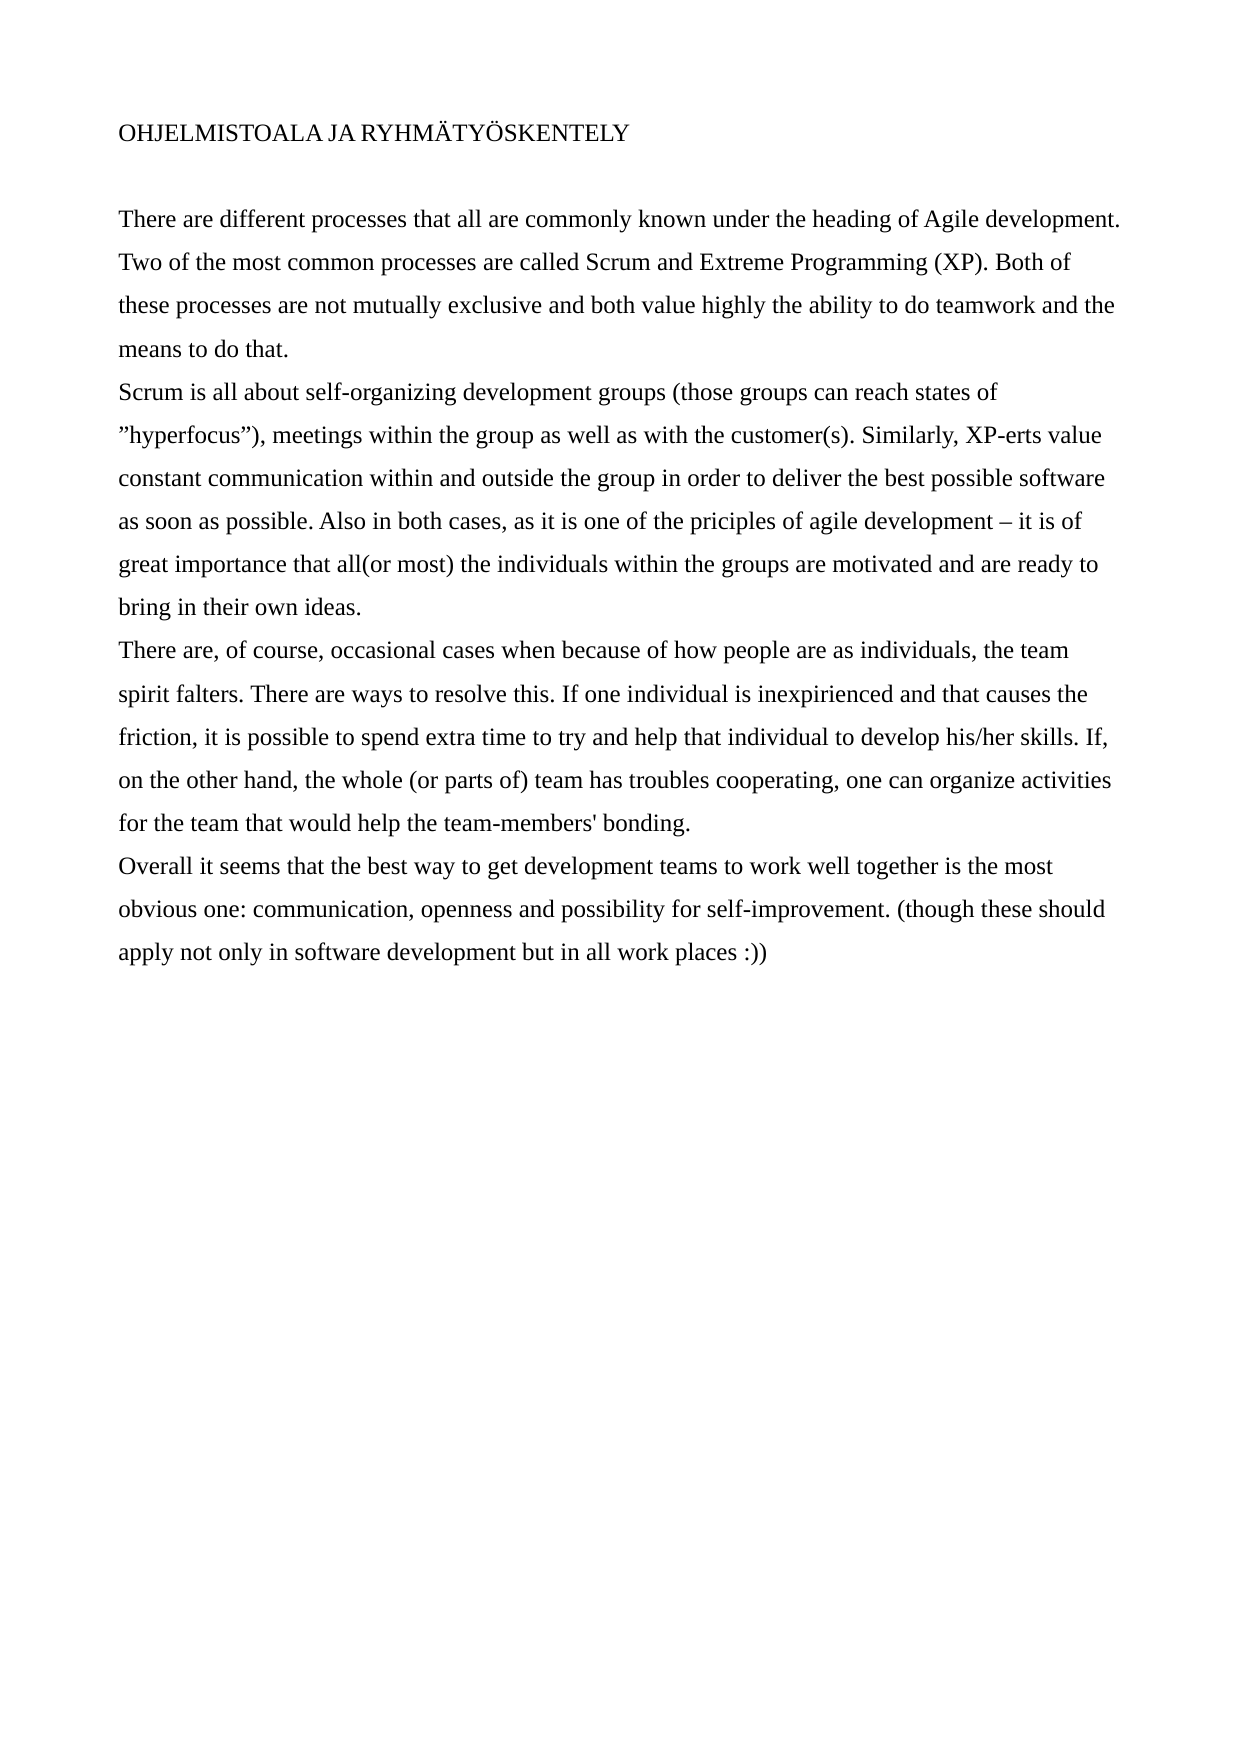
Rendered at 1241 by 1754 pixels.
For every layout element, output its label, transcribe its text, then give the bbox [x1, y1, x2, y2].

text Scrum is all about self-organizing development groups (those groups can reach states of ”hyperfocus”), meetings within the group as well as with the customer(s). Similarly, XP-erts value constant communication within and outside the group in order to deliver the best possible software as soon as possible. Also in both cases, as it is one of the priciples of agile development – it is of great importance that all(or most) the individuals within the groups are motivated and are ready to bring in their own ideas. [118, 377, 1122, 621]
text There are different processes that all are commonly known under the heading of Agile development. Two of the most common processes are called Scrum and Extreme Programming (XP). Both of these processes are not mutually exclusive and both value highly the ability to do teamwork and the means to do that. [118, 204, 1122, 362]
text OHJELMISTOALA JA RYHMÄTYÖSKENTELY [118, 118, 1122, 147]
text Overall it seems that the best way to get development teams to work well together is the most obvious one: communication, openness and possibility for self-improvement. (though these should apply not only in software development but in all work places :)) [118, 851, 1122, 966]
text There are, of course, occasional cases when because of how people are as individuals, the team spirit falters. There are ways to resolve this. If one individual is inexpirienced and that causes the friction, it is possible to spend extra time to try and help that individual to develop his/her skills. If, on the other hand, the whole (or parts of) team has troubles cooperating, one can organize activities for the team that would help the team-members' bonding. [118, 636, 1122, 837]
